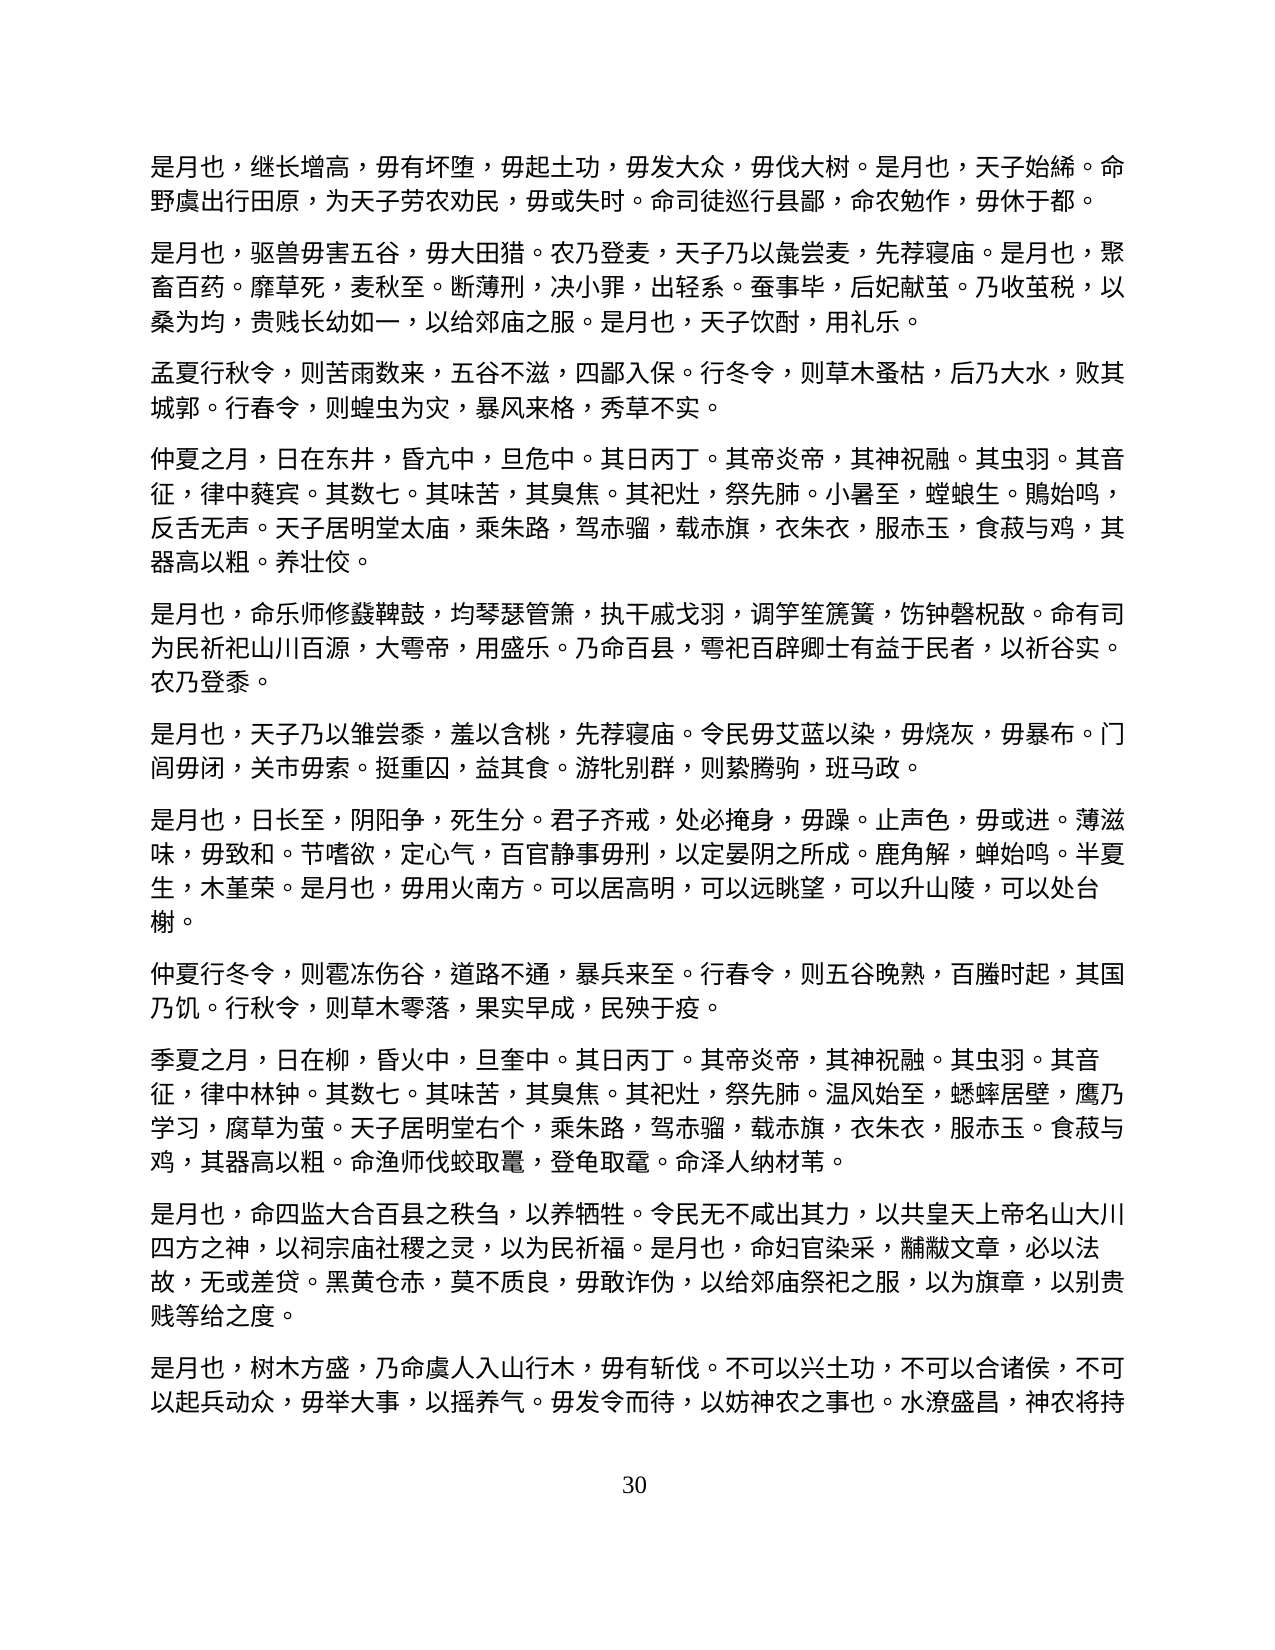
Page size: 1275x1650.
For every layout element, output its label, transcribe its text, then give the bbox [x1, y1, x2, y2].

text 是月也，继长增高，毋有坏堕，毋起土功，毋发大众，毋伐大树。是月也，天子始絺。命野虞出行田原，为天子劳农劝民，毋或失时。命司徒巡行县鄙，命农勉作，毋休于都。 [150, 150, 1125, 218]
text 仲夏行冬令，则雹冻伤谷，道路不通，暴兵来至。行春令，则五谷晚熟，百螣时起，其国乃饥。行秋令，则草木零落，果实早成，民殃于疫。 [150, 957, 1125, 1025]
text 是月也，命乐师修鼗鞞鼓，均琴瑟管箫，执干戚戈羽，调竽笙篪簧，饬钟磬柷敔。命有司为民祈祀山川百源，大雩帝，用盛乐。乃命百县，雩祀百辟卿士有益于民者，以祈谷实。农乃登黍。 [150, 596, 1125, 698]
text 孟夏行秋令，则苦雨数来，五谷不滋，四鄙入保。行冬令，则草木蚤枯，后乃大水，败其城郭。行春令，则蝗虫为灾，暴风来格，秀草不实。 [150, 356, 1125, 424]
text 是月也，驱兽毋害五谷，毋大田猎。农乃登麦，天子乃以彘尝麦，先荐寝庙。是月也，聚畜百药。靡草死，麦秋至。断薄刑，决小罪，出轻系。蚕事毕，后妃献茧。乃收茧税，以桑为均，贵贱长幼如一，以给郊庙之服。是月也，天子饮酎，用礼乐。 [150, 236, 1125, 338]
text 是月也，命四监大合百县之秩刍，以养牺牲。令民无不咸出其力，以共皇天上帝名山大川四方之神，以祠宗庙社稷之灵，以为民祈福。是月也，命妇官染采，黼黻文章，必以法故，无或差贷。黑黄仓赤，莫不质良，毋敢诈伪，以给郊庙祭祀之服，以为旗章，以别贵贱等给之度。 [150, 1197, 1125, 1333]
text 是月也，天子乃以雏尝黍，羞以含桃，先荐寝庙。令民毋艾蓝以染，毋烧灰，毋暴布。门闾毋闭，关市毋索。挺重囚，益其食。游牝别群，则絷腾驹，班马政。 [150, 716, 1125, 784]
text 仲夏之月，日在东井，昏亢中，旦危中。其日丙丁。其帝炎帝，其神祝融。其虫羽。其音征，律中蕤宾。其数七。其味苦，其臭焦。其祀灶，祭先肺。小暑至，螳蜋生。鵙始鸣，反舌无声。天子居明堂太庙，乘朱路，驾赤骝，载赤旗，衣朱衣，服赤玉，食菽与鸡，其器高以粗。养壮佼。 [150, 442, 1125, 578]
text 季夏之月，日在柳，昏火中，旦奎中。其日丙丁。其帝炎帝，其神祝融。其虫羽。其音征，律中林钟。其数七。其味苦，其臭焦。其祀灶，祭先肺。温风始至，蟋蟀居壁，鹰乃学习，腐草为萤。天子居明堂右个，乘朱路，驾赤骝，载赤旗，衣朱衣，服赤玉。食菽与鸡，其器高以粗。命渔师伐蛟取鼍，登龟取鼋。命泽人纳材苇。 [150, 1043, 1125, 1179]
text 是月也，日长至，阴阳争，死生分。君子齐戒，处必掩身，毋躁。止声色，毋或进。薄滋味，毋致和。节嗜欲，定心气，百官静事毋刑，以定晏阴之所成。鹿角解，蝉始鸣。半夏生，木堇荣。是月也，毋用火南方。可以居高明，可以远眺望，可以升山陵，可以处台榭。 [150, 802, 1125, 939]
text 是月也，树木方盛，乃命虞人入山行木，毋有斩伐。不可以兴土功，不可以合诸侯，不可以起兵动众，毋举大事，以摇养气。毋发令而待，以妨神农之事也。水潦盛昌，神农将持 [150, 1351, 1125, 1419]
